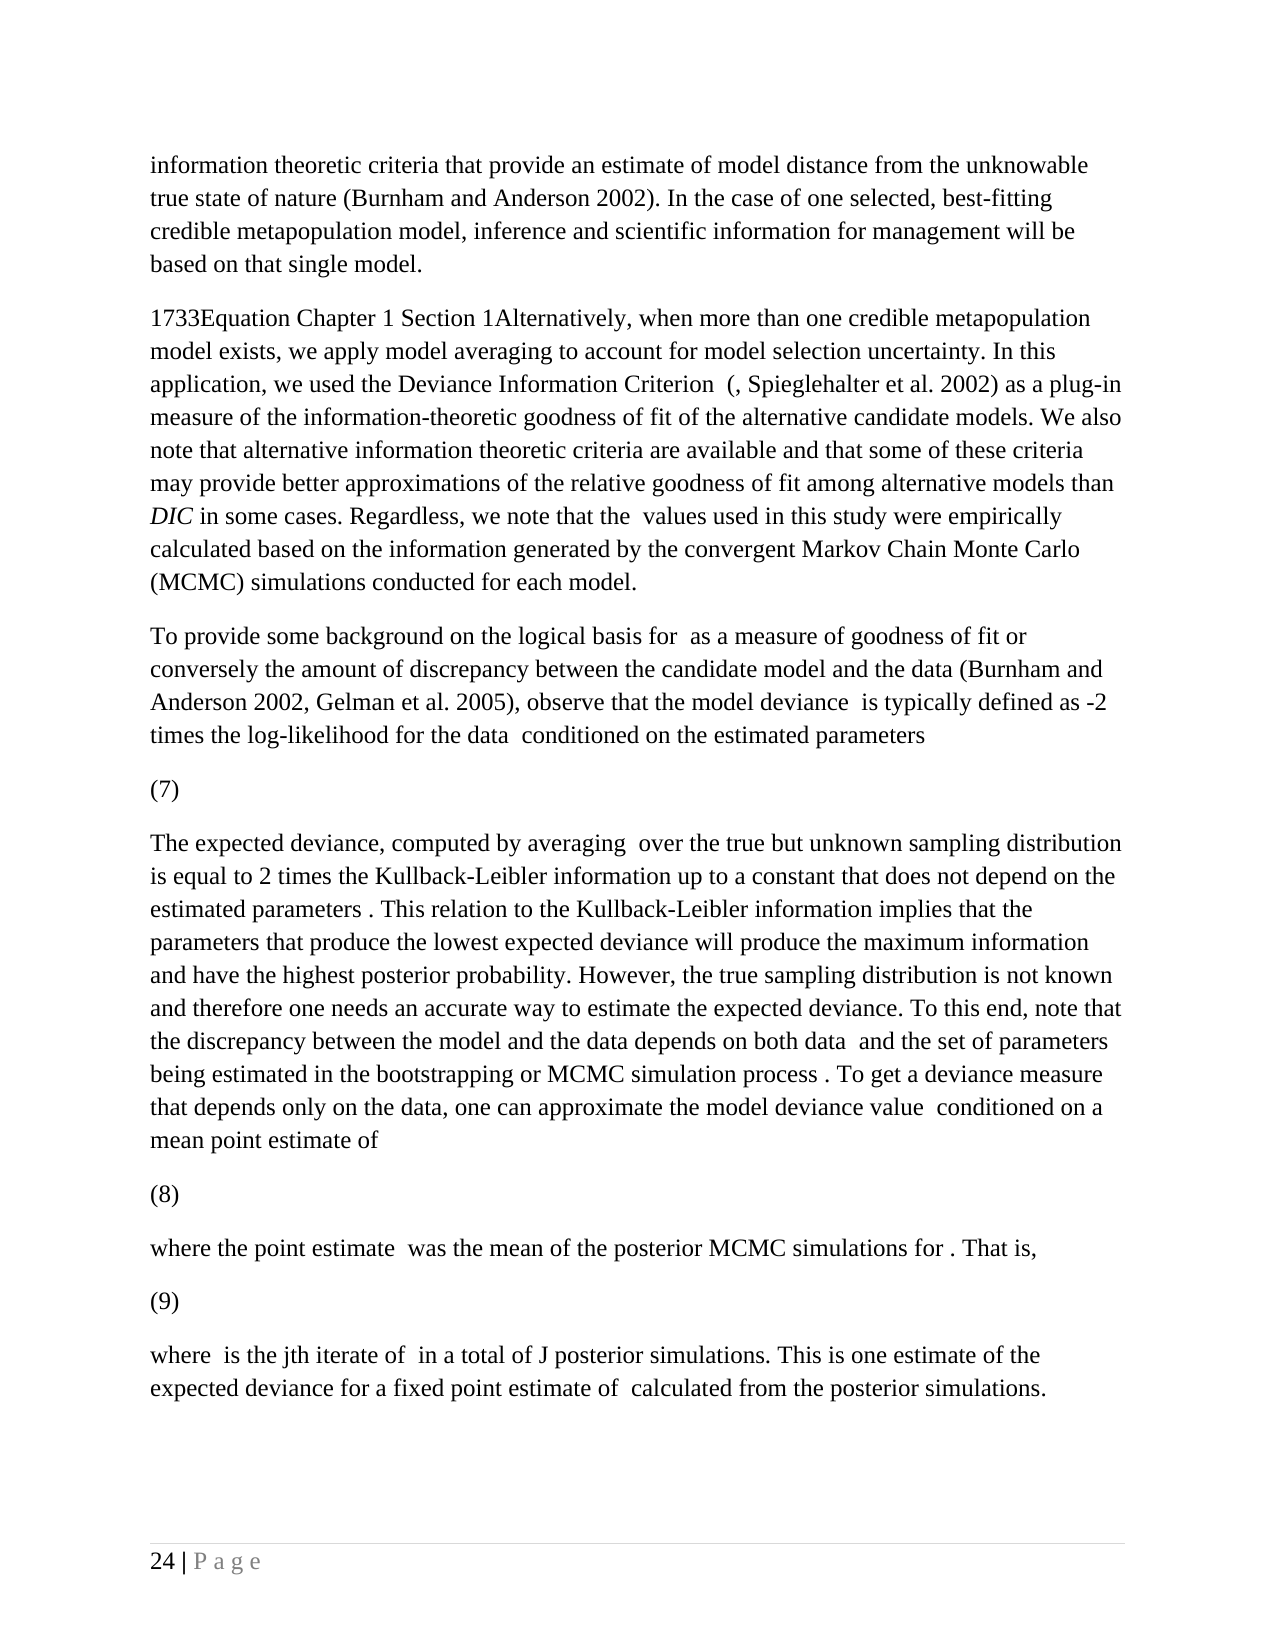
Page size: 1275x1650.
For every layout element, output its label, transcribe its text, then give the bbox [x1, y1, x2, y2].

text (7) [150, 774, 1125, 803]
text 1733Equation Chapter 1 Section 1Alternatively, when more than one credible metapopulation model exists, we apply model averaging to account for model selection uncertainty. In this application, we used the Deviance Information Criterion (, Spieglehalter et al. 2002) as a plug-in measure of the information-theoretic goodness of fit of the alternative candidate models. We also note that alternative information theoretic criteria are available and that some of these criteria may provide better approximations of the relative goodness of fit among alternative models than DIC in some cases. Regardless, we note that the values used in this study were empirically calculated based on the information generated by the convergent Markov Chain Monte Carlo (MCMC) simulations conducted for each model. [150, 303, 1125, 596]
text where the point estimate was the mean of the posterior MCMC simulations for . That is, [150, 1233, 1125, 1261]
text The expected deviance, computed by averaging over the true but unknown sampling distribution is equal to 2 times the Kullback-Leibler information up to a constant that does not depend on the estimated parameters . This relation to the Kullback-Leibler information implies that the parameters that produce the lowest expected deviance will produce the maximum information and have the highest posterior probability. However, the true sampling distribution is not known and therefore one needs an accurate way to estimate the expected deviance. To this end, note that the discrepancy between the model and the data depends on both data and the set of parameters being estimated in the bootstrapping or MCMC simulation process . To get a deviance measure that depends only on the data, one can approximate the model deviance value conditioned on a mean point estimate of [150, 828, 1125, 1154]
text (8) [150, 1179, 1125, 1207]
text information theoretic criteria that provide an estimate of model distance from the unknowable true state of nature (Burnham and Anderson 2002). In the case of one selected, best-fitting credible metapopulation model, inference and scientific information for management will be based on that single model. [150, 150, 1125, 278]
text To provide some background on the logical basis for as a measure of goodness of fit or conversely the amount of discrepancy between the candidate model and the data (Burnham and Anderson 2002, Gelman et al. 2005), observe that the model deviance is typically defined as -2 times the log-likelihood for the data conditioned on the estimated parameters [150, 621, 1125, 749]
text (9) [150, 1286, 1125, 1315]
text where is the jth iterate of in a total of J posterior simulations. This is one estimate of the expected deviance for a fixed point estimate of calculated from the posterior simulations. [150, 1340, 1125, 1402]
